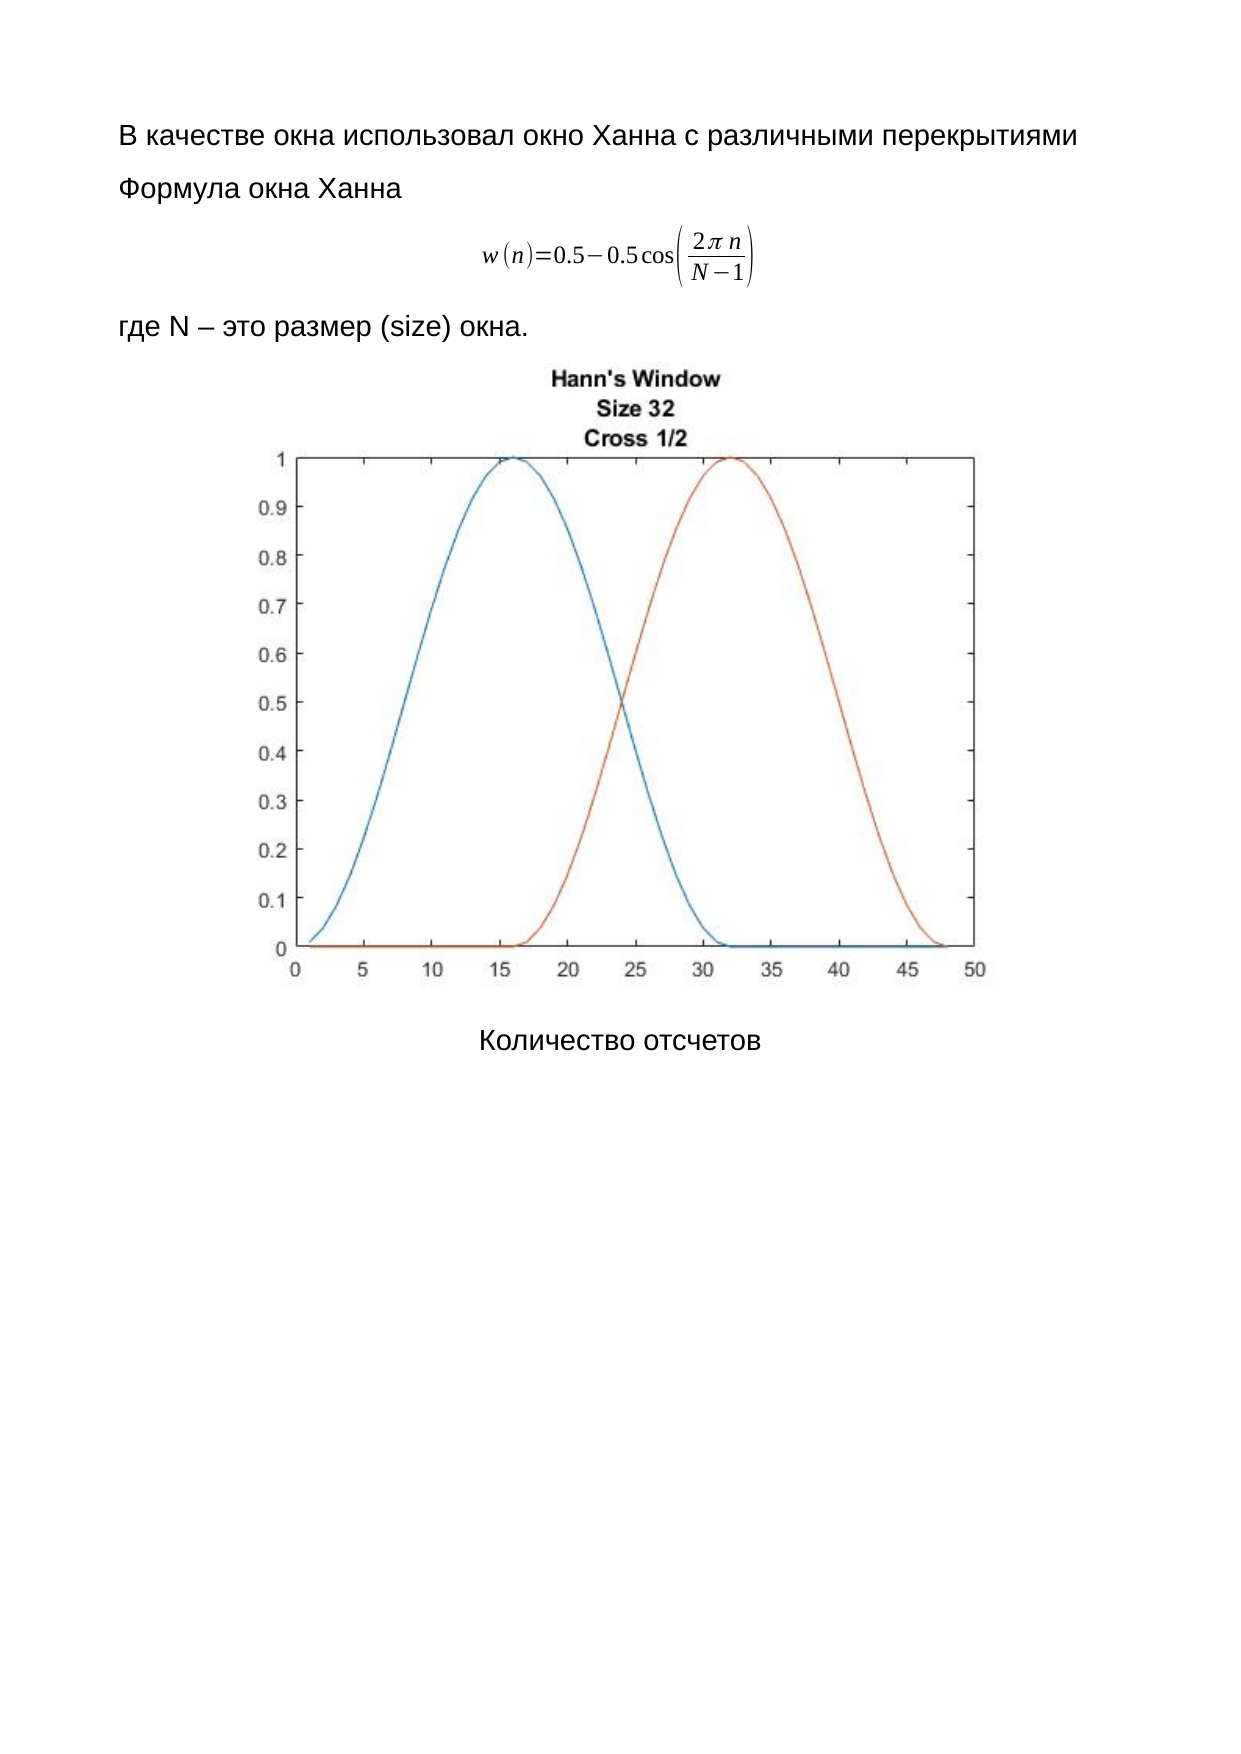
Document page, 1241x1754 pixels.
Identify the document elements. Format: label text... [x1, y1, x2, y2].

text Формула окна Ханна [118, 171, 1122, 205]
text Количество отсчетов [118, 362, 1122, 1057]
text В качестве окна использовал окно Ханна с различными перекрытиями [118, 118, 1122, 152]
text где N – это размер (size) окна. [118, 309, 1122, 343]
picture [182, 362, 1058, 1019]
